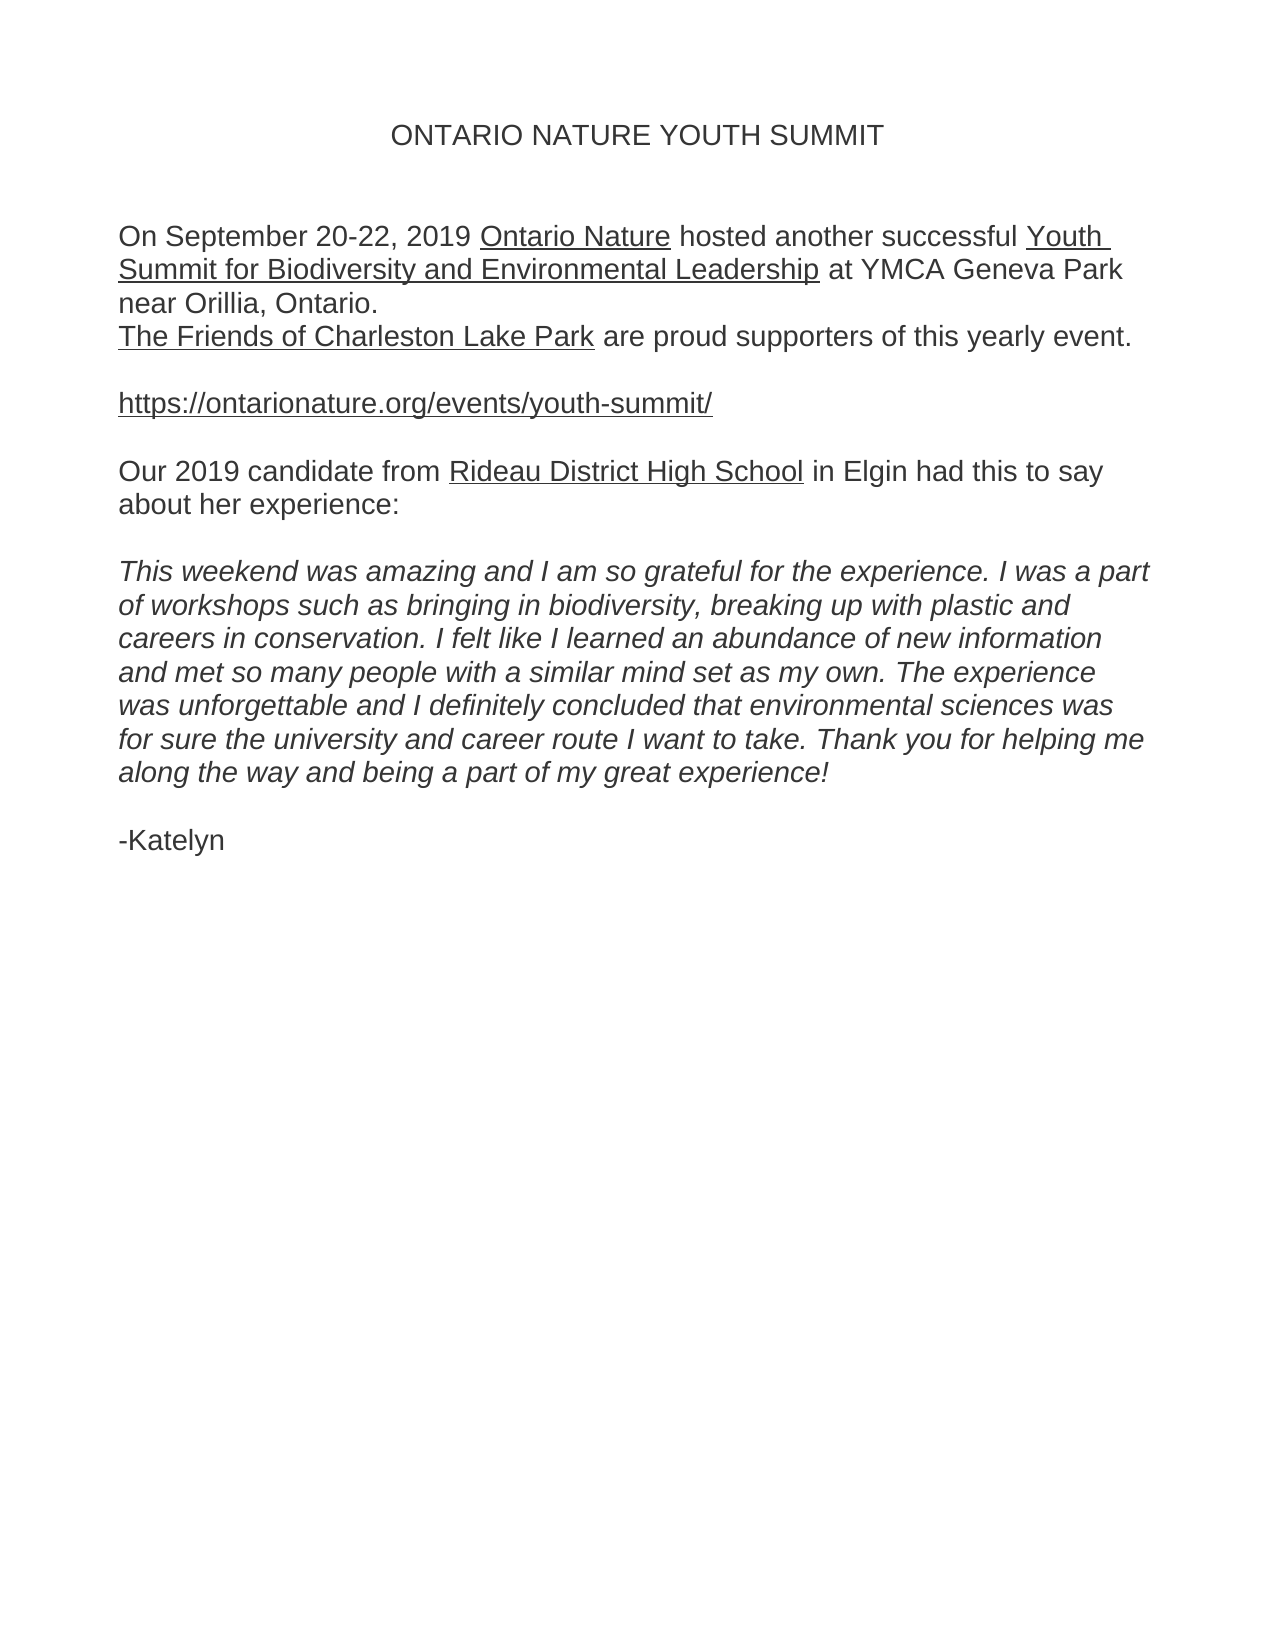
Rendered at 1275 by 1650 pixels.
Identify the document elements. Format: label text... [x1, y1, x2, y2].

text The Friends of Charleston Lake Park are proud supporters of this yearly event. [118, 319, 1157, 353]
text ONTARIO NATURE YOUTH SUMMIT [118, 118, 1157, 152]
text https://ontarionature.org/events/youth-summit/ [118, 386, 1157, 420]
text On September 20-22, 2019 Ontario Nature hosted another successful Youth Summit for Biodiversity and Environmental Leadership at YMCA Geneva Park near Orillia, Ontario. [118, 219, 1157, 319]
text -Katelyn [118, 822, 1157, 856]
text This weekend was amazing and I am so grateful for the experience. I was a part of workshops such as bringing in biodiversity, breaking up with plastic and careers in conservation. I felt like I learned an abundance of new information and met so many people with a similar mind set as my own. The experience was unforgettable and I definitely concluded that environmental sciences was for sure the university and career route I want to take. Thank you for helping me along the way and being a part of my great experience! [118, 554, 1157, 789]
text Our 2019 candidate from Rideau District High School in Elgin had this to say about her experience: [118, 453, 1157, 521]
